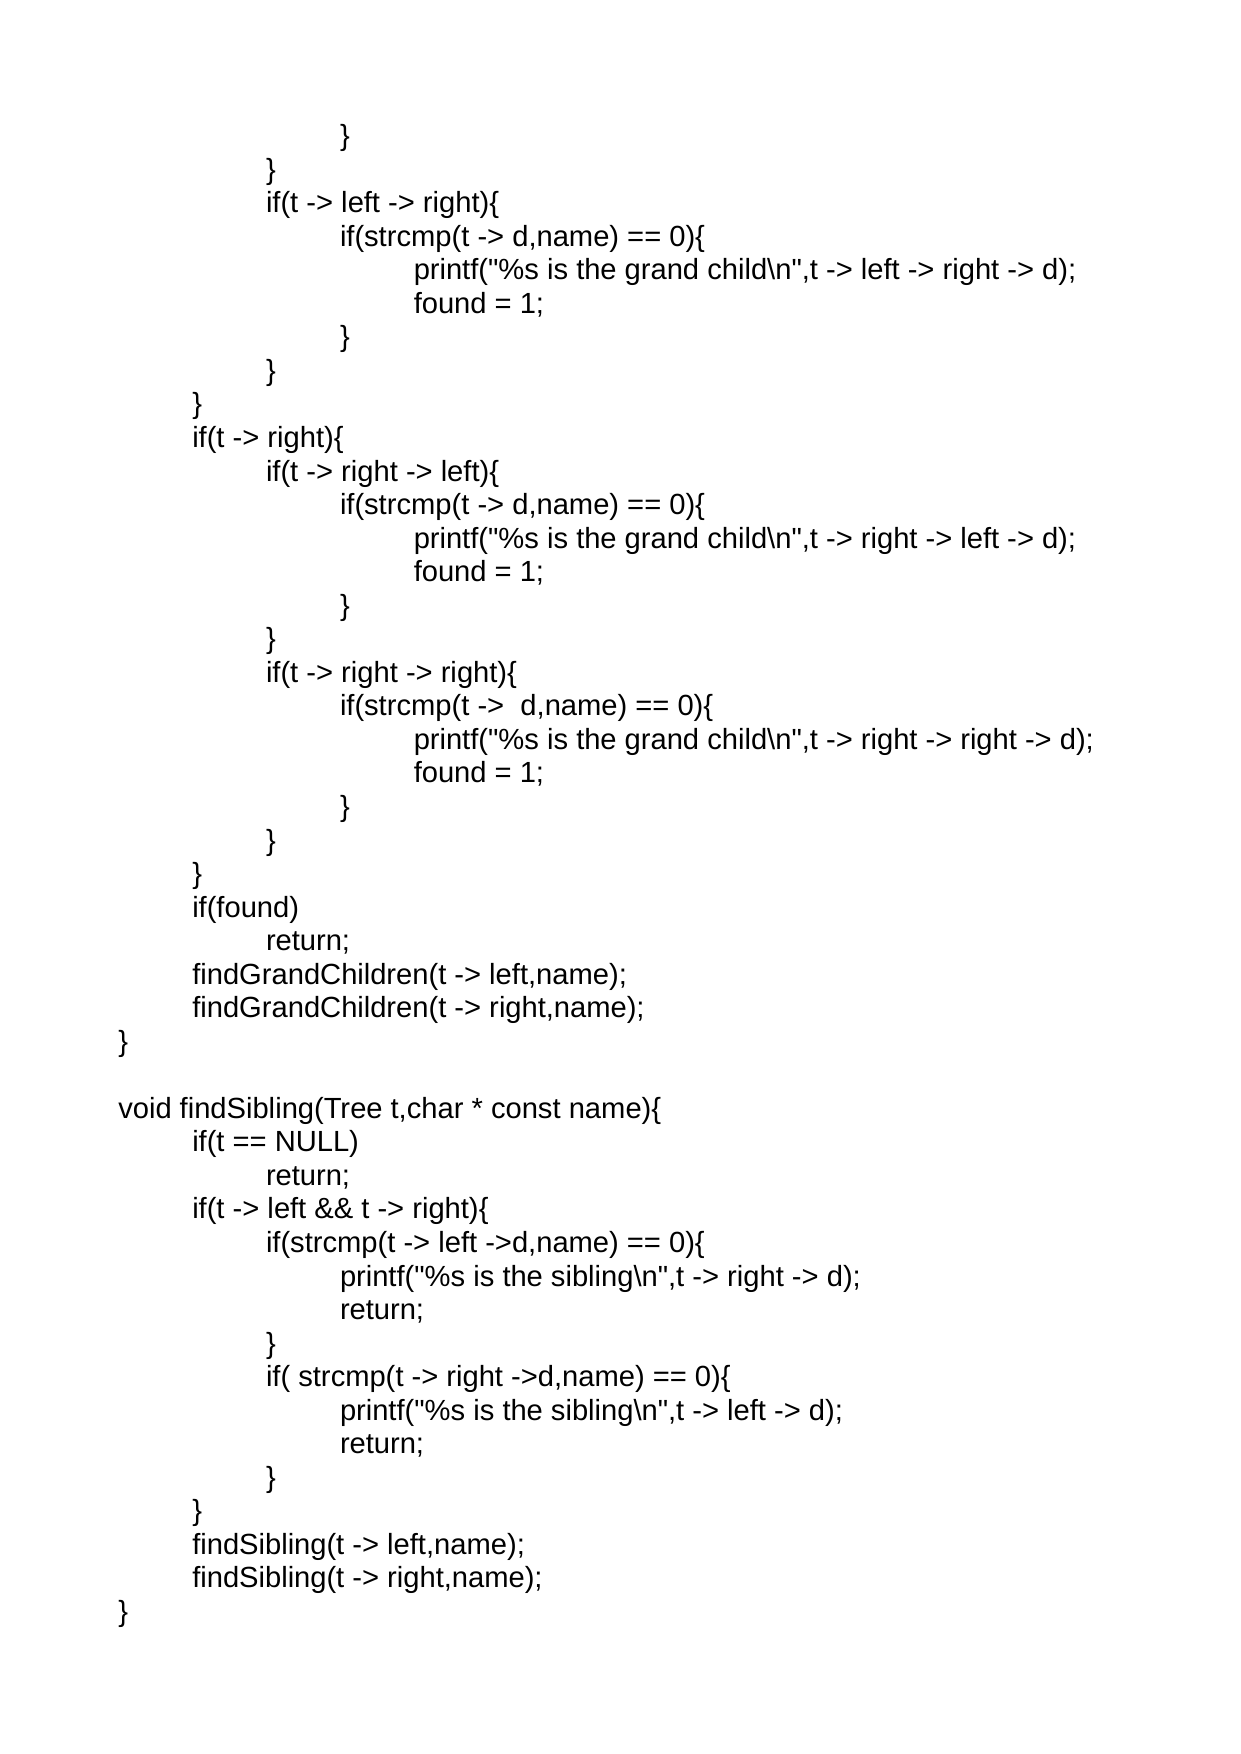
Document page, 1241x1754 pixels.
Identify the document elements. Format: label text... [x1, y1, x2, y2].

text found = 1; [118, 755, 1122, 789]
text findGrandChildren(t -> left,name); [118, 957, 1122, 990]
text return; [118, 1292, 1122, 1326]
text findSibling(t -> right,name); [118, 1560, 1122, 1594]
text found = 1; [118, 286, 1122, 319]
text } [118, 319, 1122, 353]
text if(strcmp(t -> d,name) == 0){ [118, 219, 1122, 252]
text if(strcmp(t -> left ->d,name) == 0){ [118, 1225, 1122, 1258]
text findSibling(t -> left,name); [118, 1527, 1122, 1560]
text } [118, 1493, 1122, 1527]
text } [118, 152, 1122, 185]
text if( strcmp(t -> right ->d,name) == 0){ [118, 1359, 1122, 1393]
text return; [118, 1426, 1122, 1460]
text } [118, 118, 1122, 152]
text if(t -> right -> right){ [118, 655, 1122, 688]
text if(strcmp(t -> d,name) == 0){ [118, 688, 1122, 722]
text } [118, 588, 1122, 621]
text void findSibling(Tree t,char * const name){ [118, 1091, 1122, 1124]
text printf("%s is the sibling\n",t -> right -> d); [118, 1258, 1122, 1292]
text if(t -> right -> left){ [118, 453, 1122, 487]
text return; [118, 923, 1122, 957]
text printf("%s is the grand child\n",t -> right -> left -> d); [118, 521, 1122, 554]
text if(t -> left -> right){ [118, 185, 1122, 219]
text if(t == NULL) [118, 1124, 1122, 1158]
text } [118, 1594, 1122, 1627]
text printf("%s is the grand child\n",t -> left -> right -> d); [118, 252, 1122, 286]
text if(found) [118, 889, 1122, 923]
text } [118, 386, 1122, 420]
text } [118, 1024, 1122, 1057]
text printf("%s is the grand child\n",t -> right -> right -> d); [118, 722, 1122, 755]
text } [118, 621, 1122, 655]
text found = 1; [118, 554, 1122, 588]
text return; [118, 1158, 1122, 1191]
text findGrandChildren(t -> right,name); [118, 990, 1122, 1024]
text } [118, 1326, 1122, 1359]
text printf("%s is the sibling\n",t -> left -> d); [118, 1393, 1122, 1426]
text } [118, 789, 1122, 822]
text if(t -> left && t -> right){ [118, 1191, 1122, 1225]
text } [118, 353, 1122, 386]
text } [118, 822, 1122, 856]
text } [118, 856, 1122, 889]
text if(t -> right){ [118, 420, 1122, 453]
text if(strcmp(t -> d,name) == 0){ [118, 487, 1122, 521]
text } [118, 1460, 1122, 1493]
